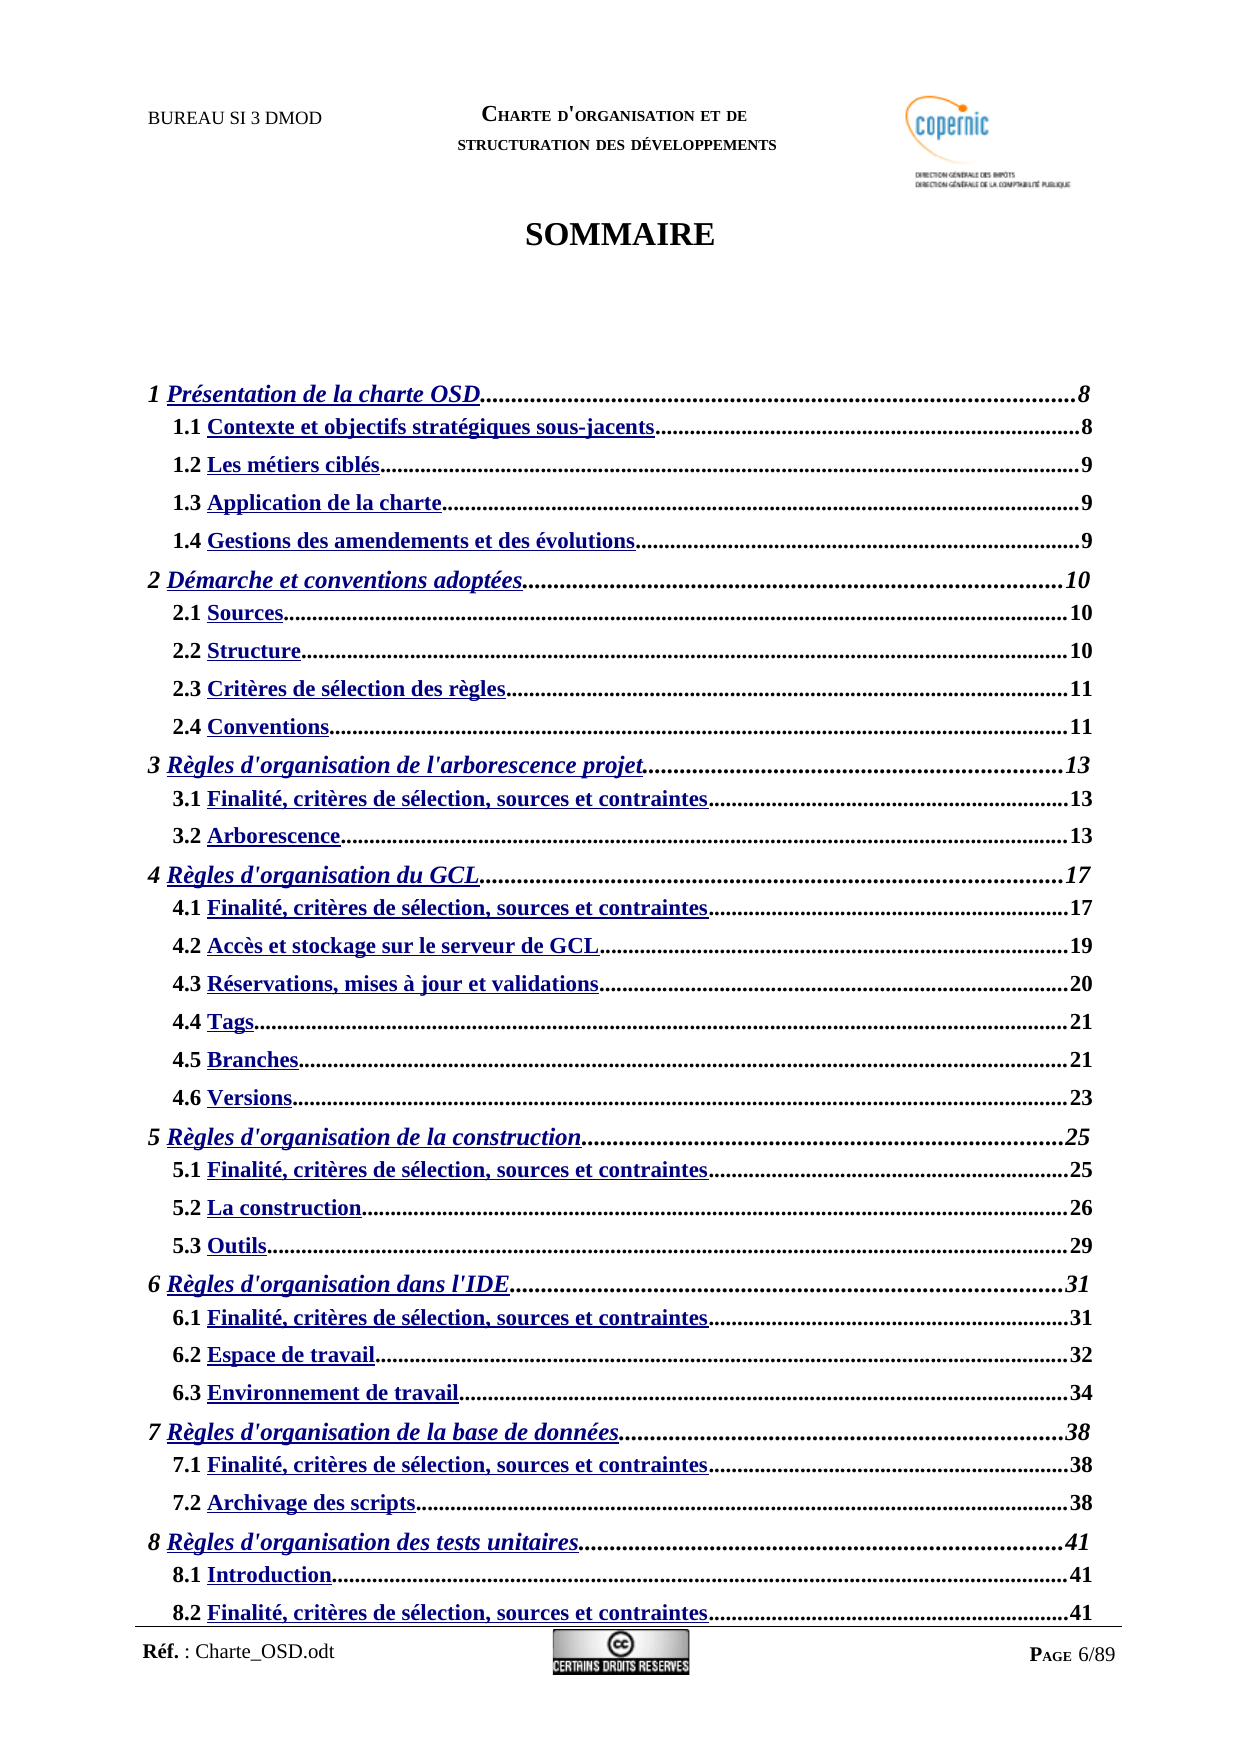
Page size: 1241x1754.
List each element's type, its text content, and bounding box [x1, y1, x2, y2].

text 2 Démarche et conventions adoptées 10 [148, 566, 1092, 594]
text 5.1 Finalité, critères de sélection, sources et contraintes 25 [172, 1157, 1092, 1182]
text 1.2 Les métiers ciblés 9 [172, 452, 1092, 478]
text 8.2 Finalité, critères de sélection, sources et contraintes 41 [172, 1600, 1092, 1625]
text 3.2 Arborescence 13 [172, 823, 1092, 849]
text 4.5 Branches 21 [172, 1047, 1092, 1072]
text 4.2 Accès et stockage sur le serveur de GCL 19 [172, 933, 1092, 959]
text 1.1 Contexte et objectifs stratégiques sous-jacents 8 [172, 414, 1092, 440]
text 4.4 Tags 21 [172, 1009, 1092, 1034]
text 6.1 Finalité, critères de sélection, sources et contraintes 31 [172, 1304, 1092, 1330]
text 7 Règles d'organisation de la base de données 38 [148, 1418, 1092, 1446]
text 6.2 Espace de travail 32 [172, 1342, 1092, 1368]
text 1.3 Application de la charte 9 [172, 490, 1092, 516]
text 1 Présentation de la charte OSD 8 [148, 380, 1092, 408]
text 5.3 Outils 29 [172, 1233, 1092, 1258]
text 5 Règles d'organisation de la construction 25 [148, 1123, 1092, 1151]
text 6 Règles d'organisation dans l'IDE 31 [148, 1271, 1092, 1298]
text 2.1 Sources 10 [172, 600, 1092, 625]
text 3.1 Finalité, critères de sélection, sources et contraintes 13 [172, 786, 1092, 811]
text 2.2 Structure 10 [172, 638, 1092, 663]
text 4.3 Réservations, mises à jour et validations 20 [172, 971, 1092, 997]
text 8 Règles d'organisation des tests unitaires 41 [148, 1528, 1092, 1556]
text 7.2 Archivage des scripts 38 [172, 1490, 1092, 1516]
text 8.1 Introduction 41 [172, 1562, 1092, 1587]
text 2.4 Conventions 11 [172, 714, 1092, 739]
text 2.3 Critères de sélection des règles 11 [172, 676, 1092, 701]
title SOMMAIRE [148, 216, 1092, 253]
text 7.1 Finalité, critères de sélection, sources et contraintes 38 [172, 1452, 1092, 1478]
text 5.2 La construction 26 [172, 1195, 1092, 1220]
picture [890, 84, 1087, 198]
text 6.3 Environnement de travail 34 [172, 1380, 1092, 1406]
text 4.6 Versions 23 [172, 1085, 1092, 1110]
text 3 Règles d'organisation de l'arborescence projet 13 [148, 752, 1092, 779]
text 4.1 Finalité, critères de sélection, sources et contraintes 17 [172, 895, 1092, 921]
text 4 Règles d'organisation du GCL 17 [148, 861, 1092, 889]
picture [552, 1629, 690, 1675]
text 1.4 Gestions des amendements et des évolutions 9 [172, 528, 1092, 553]
